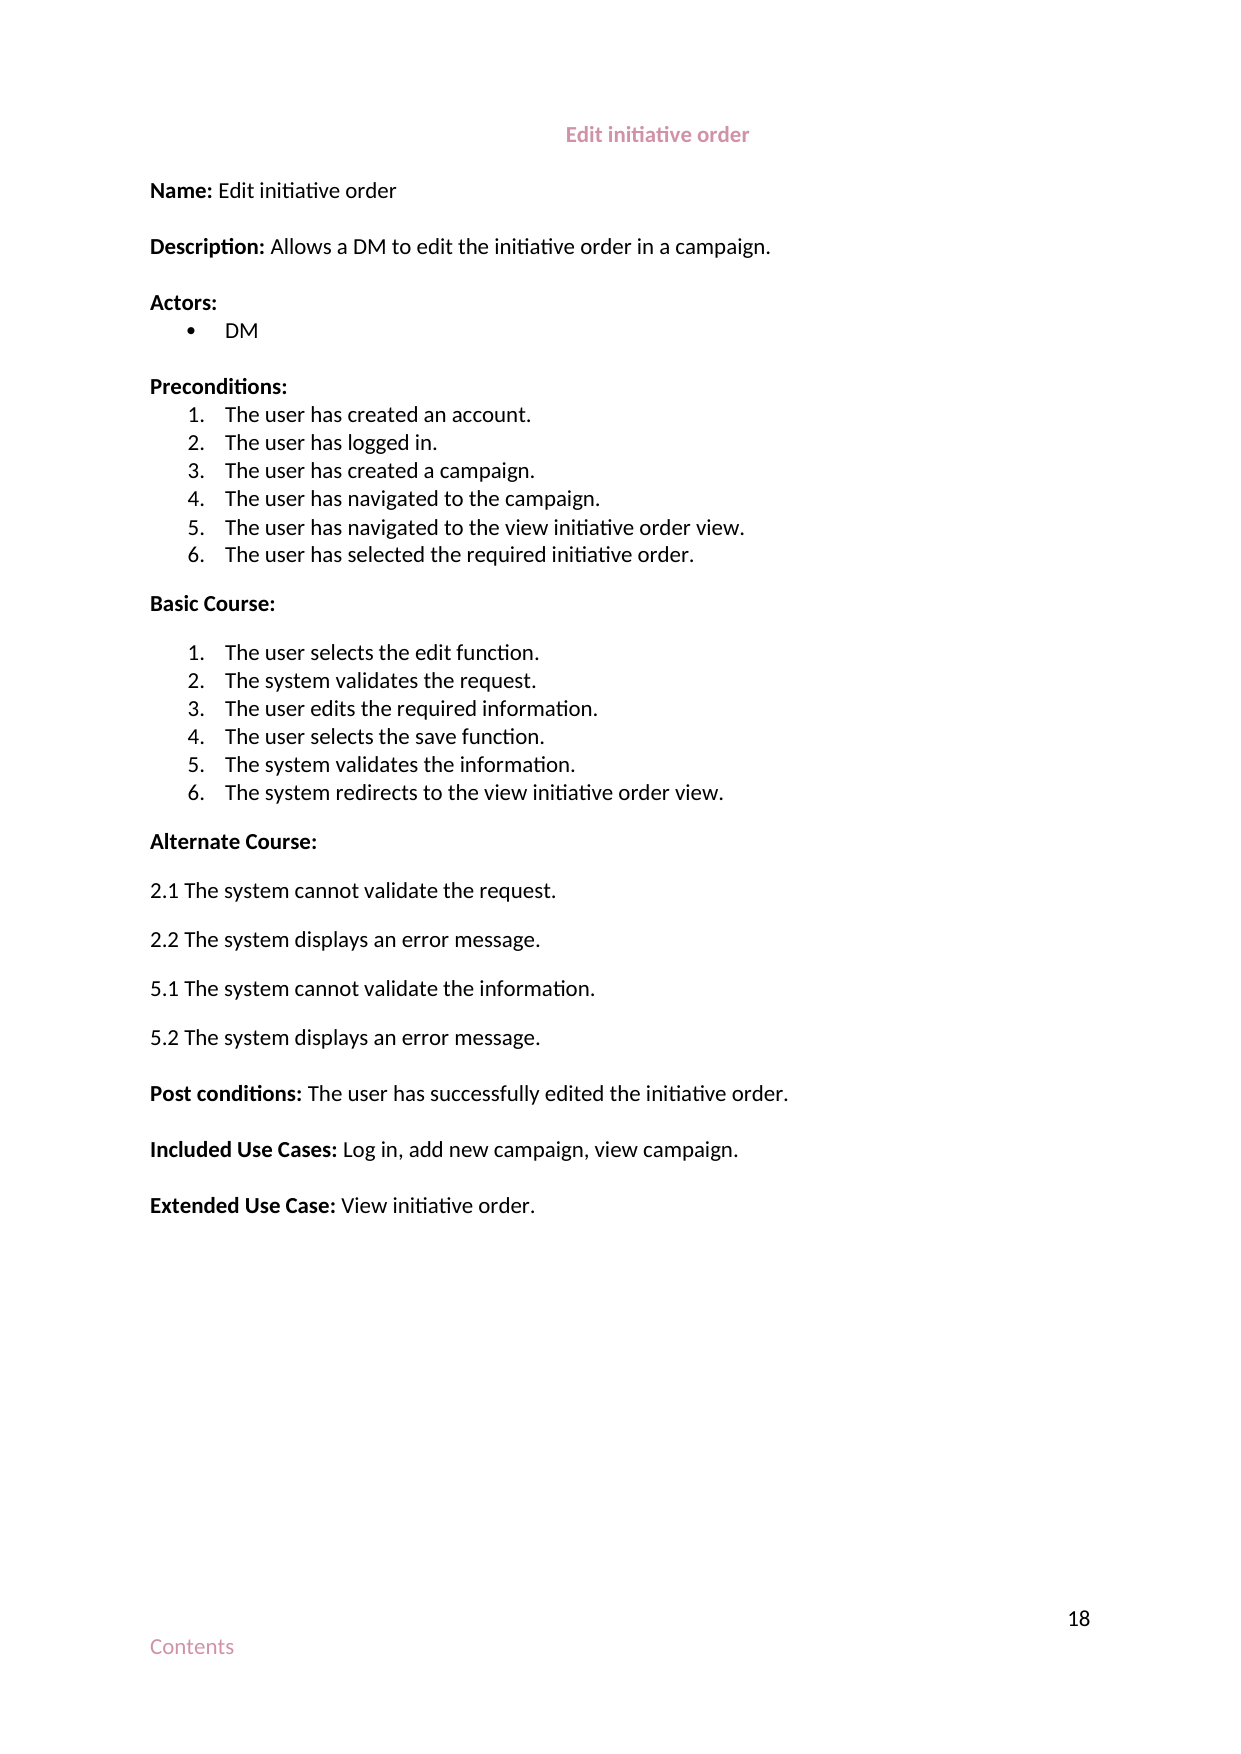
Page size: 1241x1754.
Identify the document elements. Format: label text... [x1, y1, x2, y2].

text 5.1 The system cannot validate the information. [150, 974, 1090, 1002]
list The system validates the request. [187, 666, 1090, 694]
list The user has created a campaign. [187, 457, 1090, 484]
list The user selects the save function. [187, 722, 1090, 750]
text Preconditions: [150, 372, 1090, 401]
list The user edits the required information. [187, 694, 1090, 722]
list The user has logged in. [187, 428, 1090, 457]
list The user has selected the required initiative order. [187, 541, 1090, 569]
list The system validates the information. [187, 750, 1090, 778]
list The user has created an account. [187, 401, 1090, 428]
text Edit initiative order [225, 120, 1090, 148]
text 2.1 The system cannot validate the request. [150, 876, 1090, 904]
text Included Use Cases: Log in, add new campaign, view campaign. [150, 1135, 1090, 1163]
text Description: Allows a DM to edit the initiative order in a campaign. [150, 232, 1090, 260]
list The user has navigated to the campaign. [187, 484, 1090, 513]
list The system redirects to the view initiative order view. [187, 778, 1090, 806]
list The user selects the edit function. [187, 638, 1090, 666]
text Post conditions: The user has successfully edited the initiative order. [150, 1079, 1090, 1107]
list The user has navigated to the view initiative order view. [187, 513, 1090, 541]
text Basic Course: [150, 589, 1090, 617]
list DM [187, 316, 1090, 344]
text Extended Use Case: View initiative order. [150, 1191, 1090, 1219]
text 5.2 The system displays an error message. [150, 1023, 1090, 1051]
text Alternate Course: [150, 827, 1090, 855]
text Actors: [150, 288, 1090, 316]
text 2.2 The system displays an error message. [150, 925, 1090, 953]
text Name: Edit initiative order [150, 176, 1090, 204]
